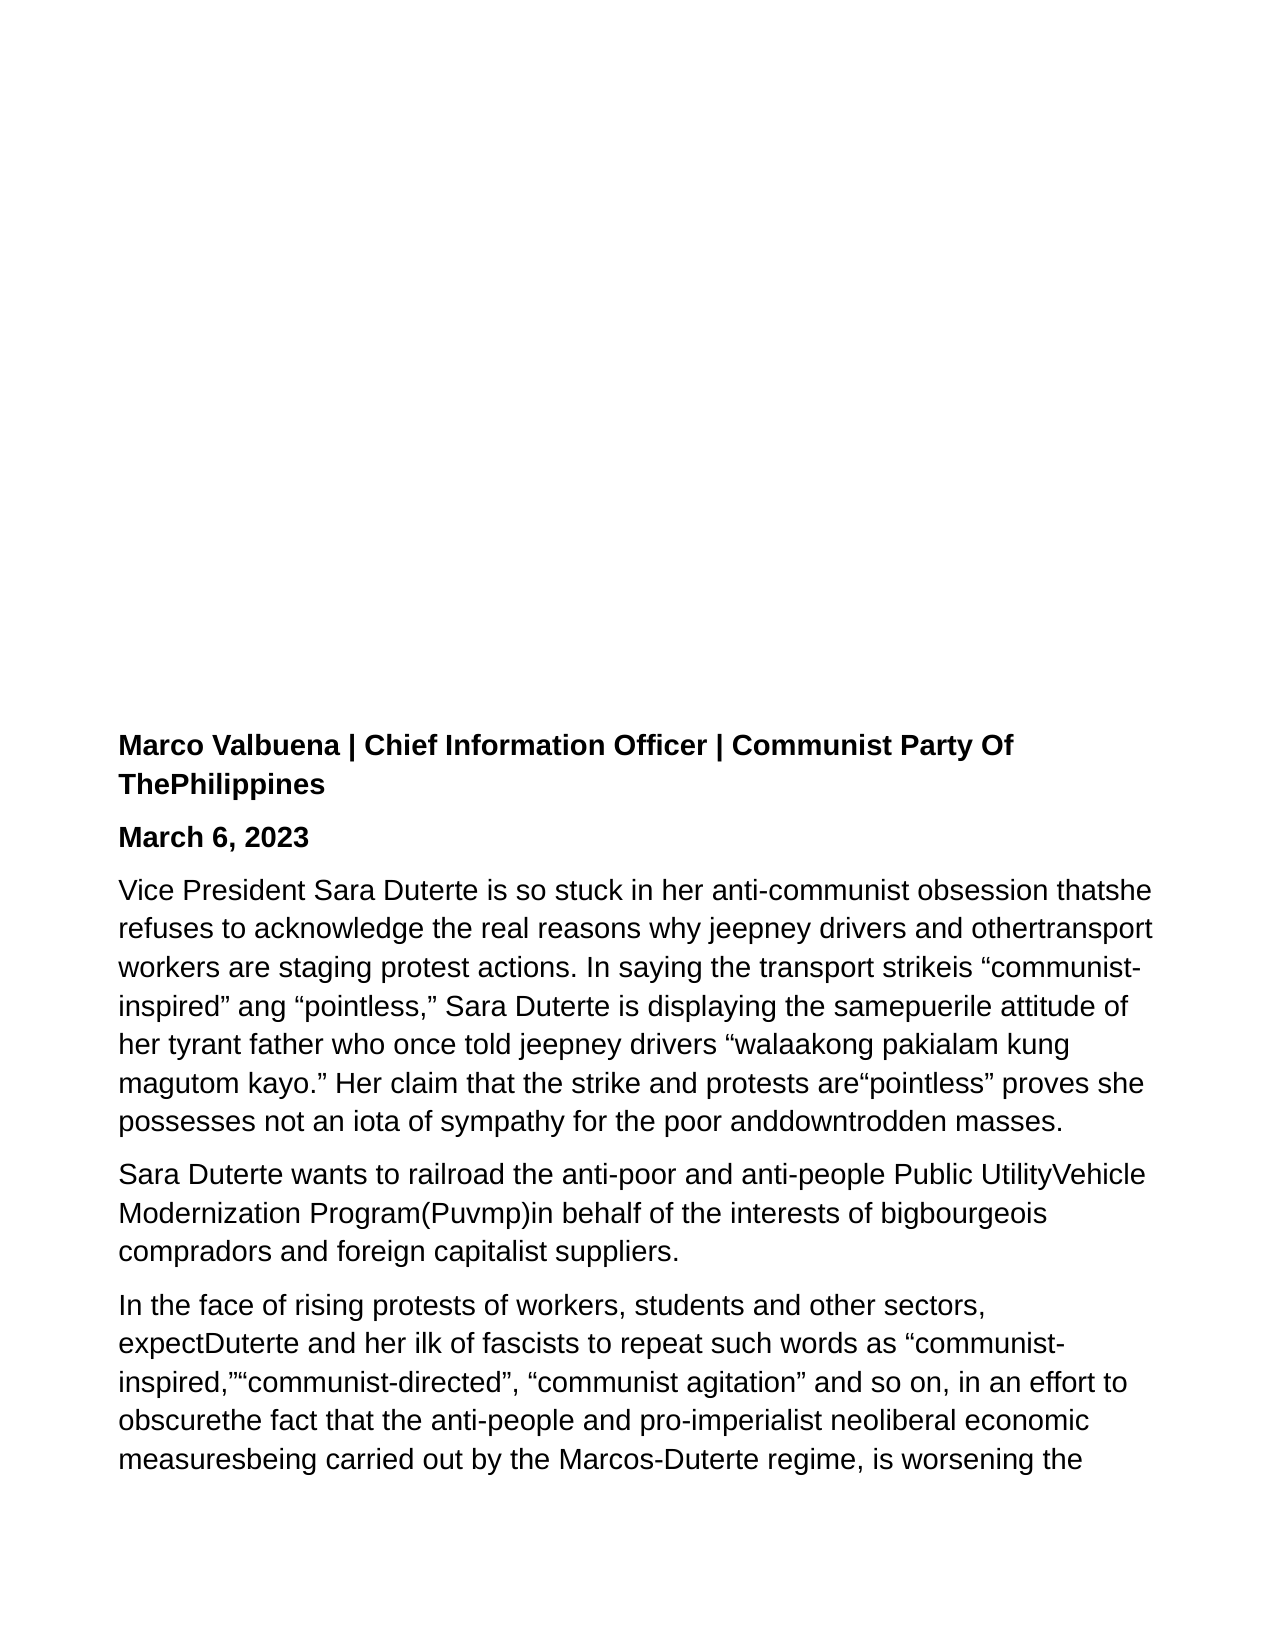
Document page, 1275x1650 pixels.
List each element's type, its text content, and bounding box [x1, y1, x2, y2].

text In the face of rising protests of workers, students and other sectors, expectDuterte and her ilk of fascists to repeat such words as “communist-inspired,”“communist-directed”, “communist agitation” and so on, in an effort to obscurethe fact that the anti-people and pro-imperialist neoliberal economic measuresbeing carried out by the Marcos-Duterte regime, is worsening the [118, 1288, 1157, 1475]
text Marco Valbuena | Chief Information Officer | Communist Party Of ThePhilippines [118, 118, 1157, 800]
text Vice President Sara Duterte is so stuck in her anti-communist obsession thatshe refuses to acknowledge the real reasons why jeepney drivers and othertransport workers are staging protest actions. In saying the transport strikeis “communist-inspired” ang “pointless,” Sara Duterte is displaying the samepuerile attitude of her tyrant father who once told jeepney drivers “walaakong pakialam kung magutom kayo.” Her claim that the strike and protests are“pointless” proves she possesses not an iota of sympathy for the poor anddowntrodden masses. [118, 873, 1157, 1138]
text March 6, 2023 [118, 820, 1157, 853]
text Sara Duterte wants to railroad the anti-poor and anti-people Public UtilityVehicle Modernization Program(Puvmp)in behalf of the interests of bigbourgeois compradors and foreign capitalist suppliers. [118, 1157, 1157, 1268]
